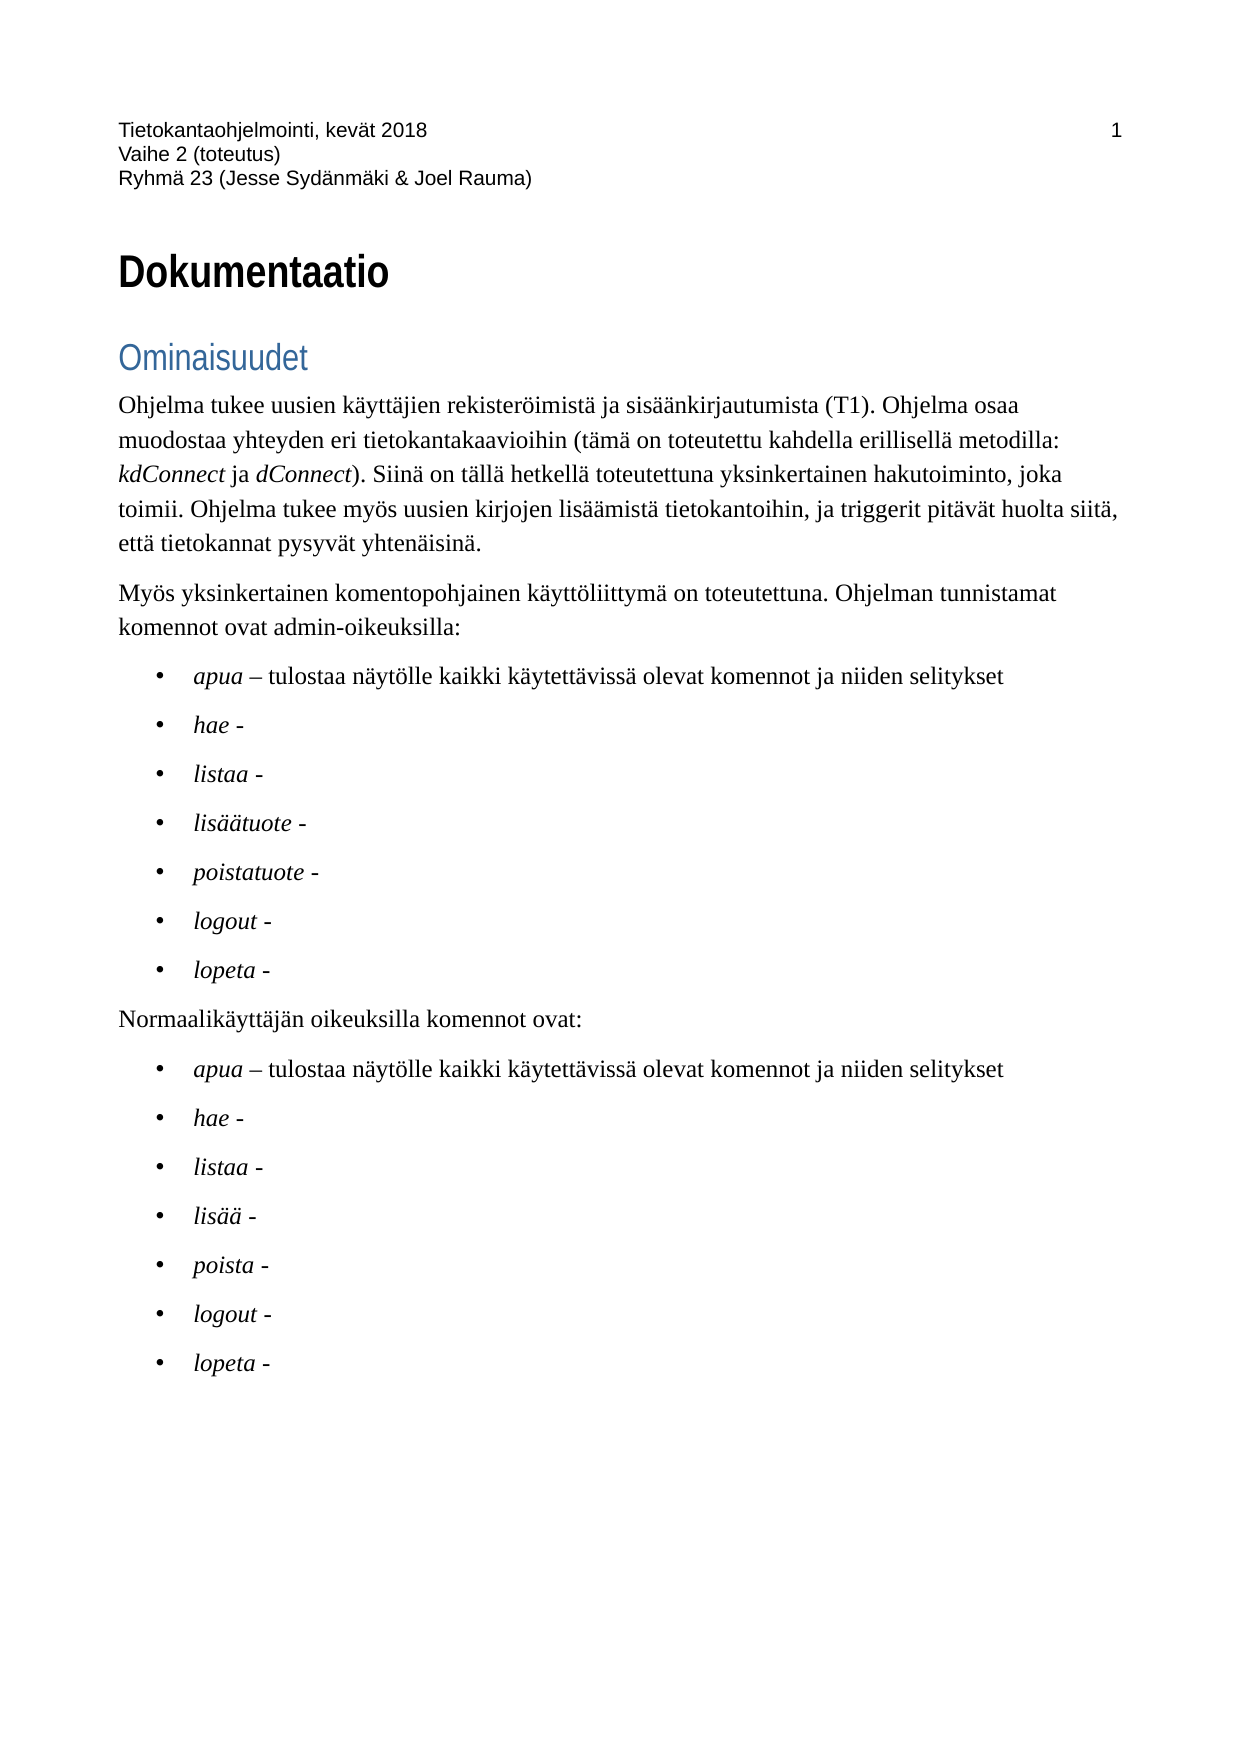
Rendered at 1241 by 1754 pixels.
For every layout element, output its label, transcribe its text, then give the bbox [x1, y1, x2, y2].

text Ohjelma tukee uusien käyttäjien rekisteröimistä ja sisäänkirjautumista (T1). Ohjelma osaa muodostaa yhteyden eri tietokantakaavioihin (tämä on toteutettu kahdella erillisellä metodilla: kdConnect ja dConnect). Siinä on tällä hetkellä toteutettuna yksinkertainen hakutoiminto, joka toimii. Ohjelma tukee myös uusien kirjojen lisäämistä tietokantoihin, ja triggerit pitävät huolta siitä, että tietokannat pysyvät yhtenäisinä. [118, 391, 1122, 557]
list hae - [156, 710, 1122, 739]
list lisää - [156, 1201, 1122, 1229]
list listaa - [156, 759, 1122, 788]
list logout - [156, 1299, 1122, 1328]
title Dokumentaatio [118, 245, 1122, 298]
list apua – tulostaa näytölle kaikki käytettävissä olevat komennot ja niiden selitykset [156, 1054, 1122, 1082]
list lisäätuote - [156, 808, 1122, 837]
text Normaalikäyttäjän oikeuksilla komennot ovat: [118, 1004, 1122, 1033]
list poistatuote - [156, 857, 1122, 886]
list hae - [156, 1103, 1122, 1131]
subtitle Ominaisuudet [118, 335, 1122, 378]
list lopeta - [156, 1348, 1122, 1377]
text Myös yksinkertainen komentopohjainen käyttöliittymä on toteutettuna. Ohjelman tunnistamat komennot ovat admin-oikeuksilla: [118, 578, 1122, 641]
list apua – tulostaa näytölle kaikki käytettävissä olevat komennot ja niiden selitykset [156, 661, 1122, 690]
list poista - [156, 1250, 1122, 1279]
list lopeta - [156, 956, 1122, 984]
list logout - [156, 906, 1122, 935]
list listaa - [156, 1152, 1122, 1181]
